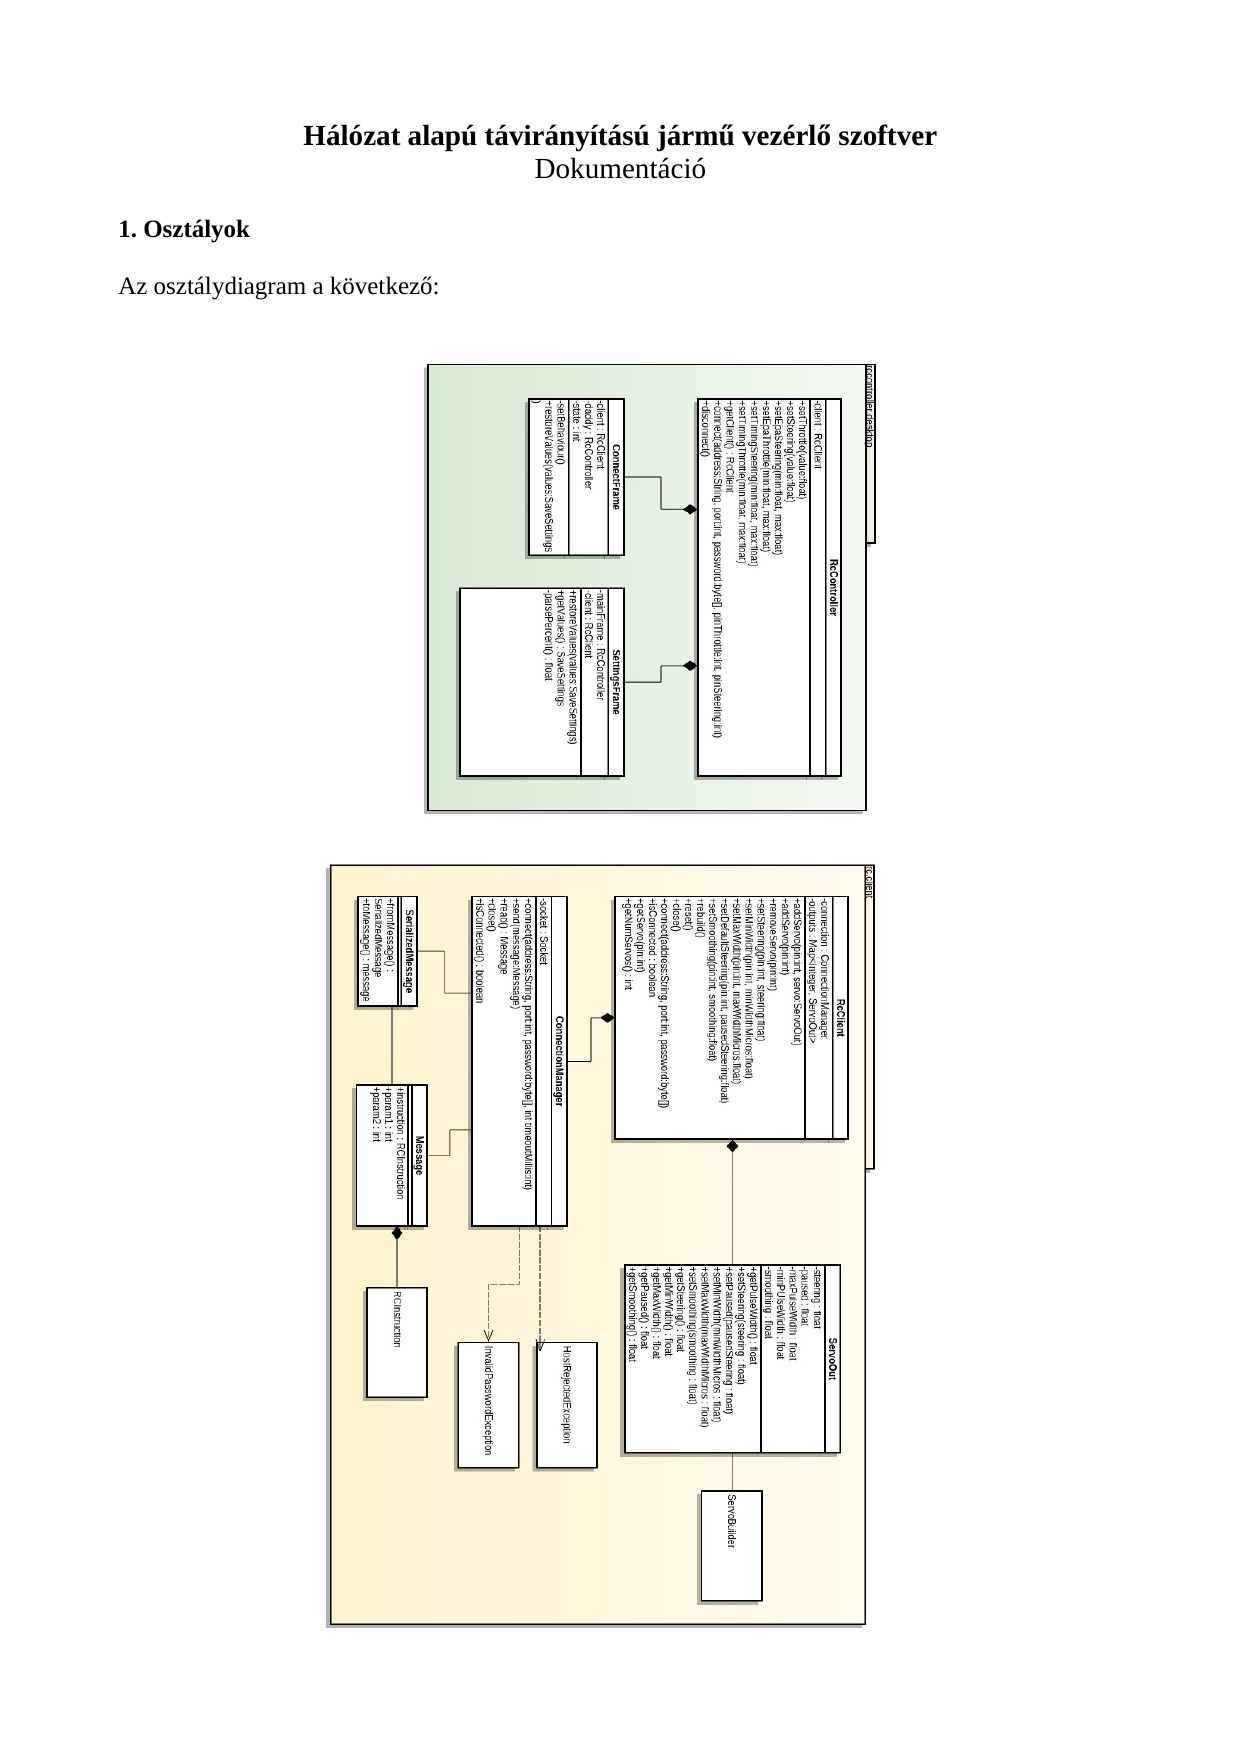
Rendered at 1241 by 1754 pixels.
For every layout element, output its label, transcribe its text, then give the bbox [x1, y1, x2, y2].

text Hálózat alapú távirányítású jármű vezérlő szoftver [118, 118, 1122, 152]
text Dokumentáció [118, 152, 1122, 185]
text Az osztálydiagram a következő: [118, 271, 1122, 300]
text 1. Osztályok [118, 214, 1122, 243]
picture [313, 332, 927, 1641]
